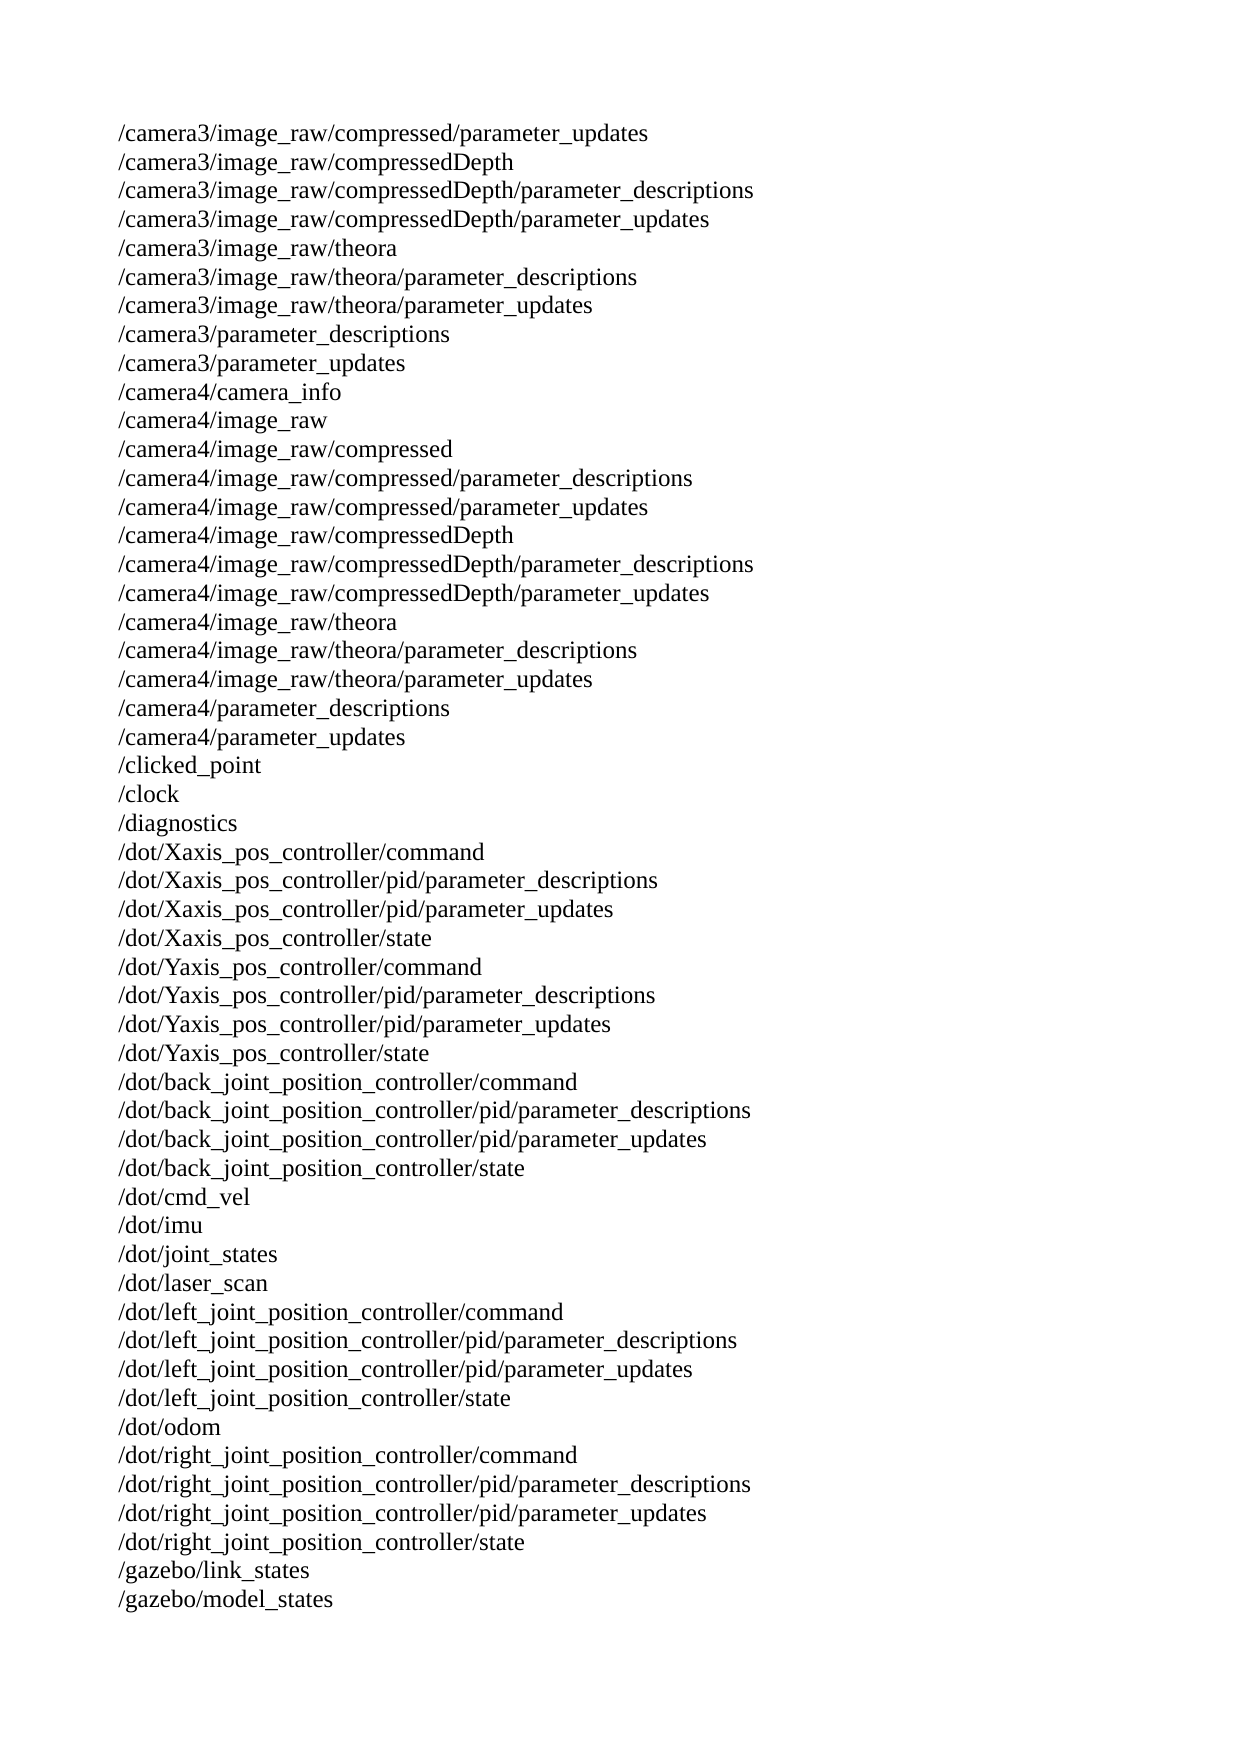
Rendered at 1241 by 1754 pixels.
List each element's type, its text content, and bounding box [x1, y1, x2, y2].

text /dot/Yaxis_pos_controller/command [118, 952, 1122, 981]
text /camera3/parameter_descriptions [118, 319, 1122, 348]
text /camera4/parameter_descriptions [118, 693, 1122, 722]
text /dot/Yaxis_pos_controller/state [118, 1038, 1122, 1067]
text /camera4/image_raw/theora/parameter_descriptions [118, 636, 1122, 664]
text /camera4/image_raw/theora [118, 607, 1122, 636]
text /camera3/image_raw/compressedDepth/parameter_descriptions [118, 176, 1122, 204]
text /dot/left_joint_position_controller/command [118, 1297, 1122, 1326]
text /camera4/image_raw/theora/parameter_updates [118, 664, 1122, 693]
text /clicked_point [118, 751, 1122, 779]
text /dot/odom [118, 1412, 1122, 1441]
text /camera4/parameter_updates [118, 722, 1122, 751]
text /camera3/image_raw/compressedDepth [118, 147, 1122, 176]
text /dot/Xaxis_pos_controller/pid/parameter_descriptions [118, 866, 1122, 894]
text /camera3/image_raw/compressed/parameter_updates [118, 118, 1122, 147]
text /dot/back_joint_position_controller/pid/parameter_descriptions [118, 1096, 1122, 1124]
text /camera4/image_raw/compressed [118, 434, 1122, 463]
text /dot/left_joint_position_controller/pid/parameter_descriptions [118, 1326, 1122, 1354]
text /dot/joint_states [118, 1239, 1122, 1268]
text /camera4/image_raw/compressedDepth/parameter_updates [118, 578, 1122, 607]
text /camera4/image_raw/compressed/parameter_descriptions [118, 463, 1122, 492]
text /camera4/camera_info [118, 377, 1122, 406]
text /dot/right_joint_position_controller/pid/parameter_descriptions [118, 1469, 1122, 1498]
text /camera3/image_raw/theora/parameter_descriptions [118, 262, 1122, 291]
text /dot/left_joint_position_controller/state [118, 1383, 1122, 1412]
text /diagnostics [118, 808, 1122, 837]
text /dot/Yaxis_pos_controller/pid/parameter_descriptions [118, 981, 1122, 1009]
text /dot/back_joint_position_controller/state [118, 1153, 1122, 1182]
text /dot/Yaxis_pos_controller/pid/parameter_updates [118, 1009, 1122, 1038]
text /dot/Xaxis_pos_controller/pid/parameter_updates [118, 894, 1122, 923]
text /camera3/image_raw/theora/parameter_updates [118, 291, 1122, 319]
text /camera4/image_raw/compressed/parameter_updates [118, 492, 1122, 521]
text /camera3/parameter_updates [118, 348, 1122, 377]
text /dot/back_joint_position_controller/command [118, 1067, 1122, 1096]
text /camera4/image_raw/compressedDepth/parameter_descriptions [118, 549, 1122, 578]
text /dot/imu [118, 1211, 1122, 1239]
text /gazebo/model_states [118, 1584, 1122, 1613]
text /camera3/image_raw/theora [118, 233, 1122, 262]
text /gazebo/link_states [118, 1556, 1122, 1584]
text /camera3/image_raw/compressedDepth/parameter_updates [118, 204, 1122, 233]
text /camera4/image_raw/compressedDepth [118, 521, 1122, 549]
text /dot/right_joint_position_controller/pid/parameter_updates [118, 1498, 1122, 1527]
text /dot/laser_scan [118, 1268, 1122, 1297]
text /clock [118, 779, 1122, 808]
text /dot/Xaxis_pos_controller/command [118, 837, 1122, 866]
text /dot/right_joint_position_controller/command [118, 1441, 1122, 1469]
text /dot/Xaxis_pos_controller/state [118, 923, 1122, 952]
text /dot/left_joint_position_controller/pid/parameter_updates [118, 1354, 1122, 1383]
text /dot/back_joint_position_controller/pid/parameter_updates [118, 1124, 1122, 1153]
text /dot/cmd_vel [118, 1182, 1122, 1211]
text /camera4/image_raw [118, 406, 1122, 434]
text /dot/right_joint_position_controller/state [118, 1527, 1122, 1556]
